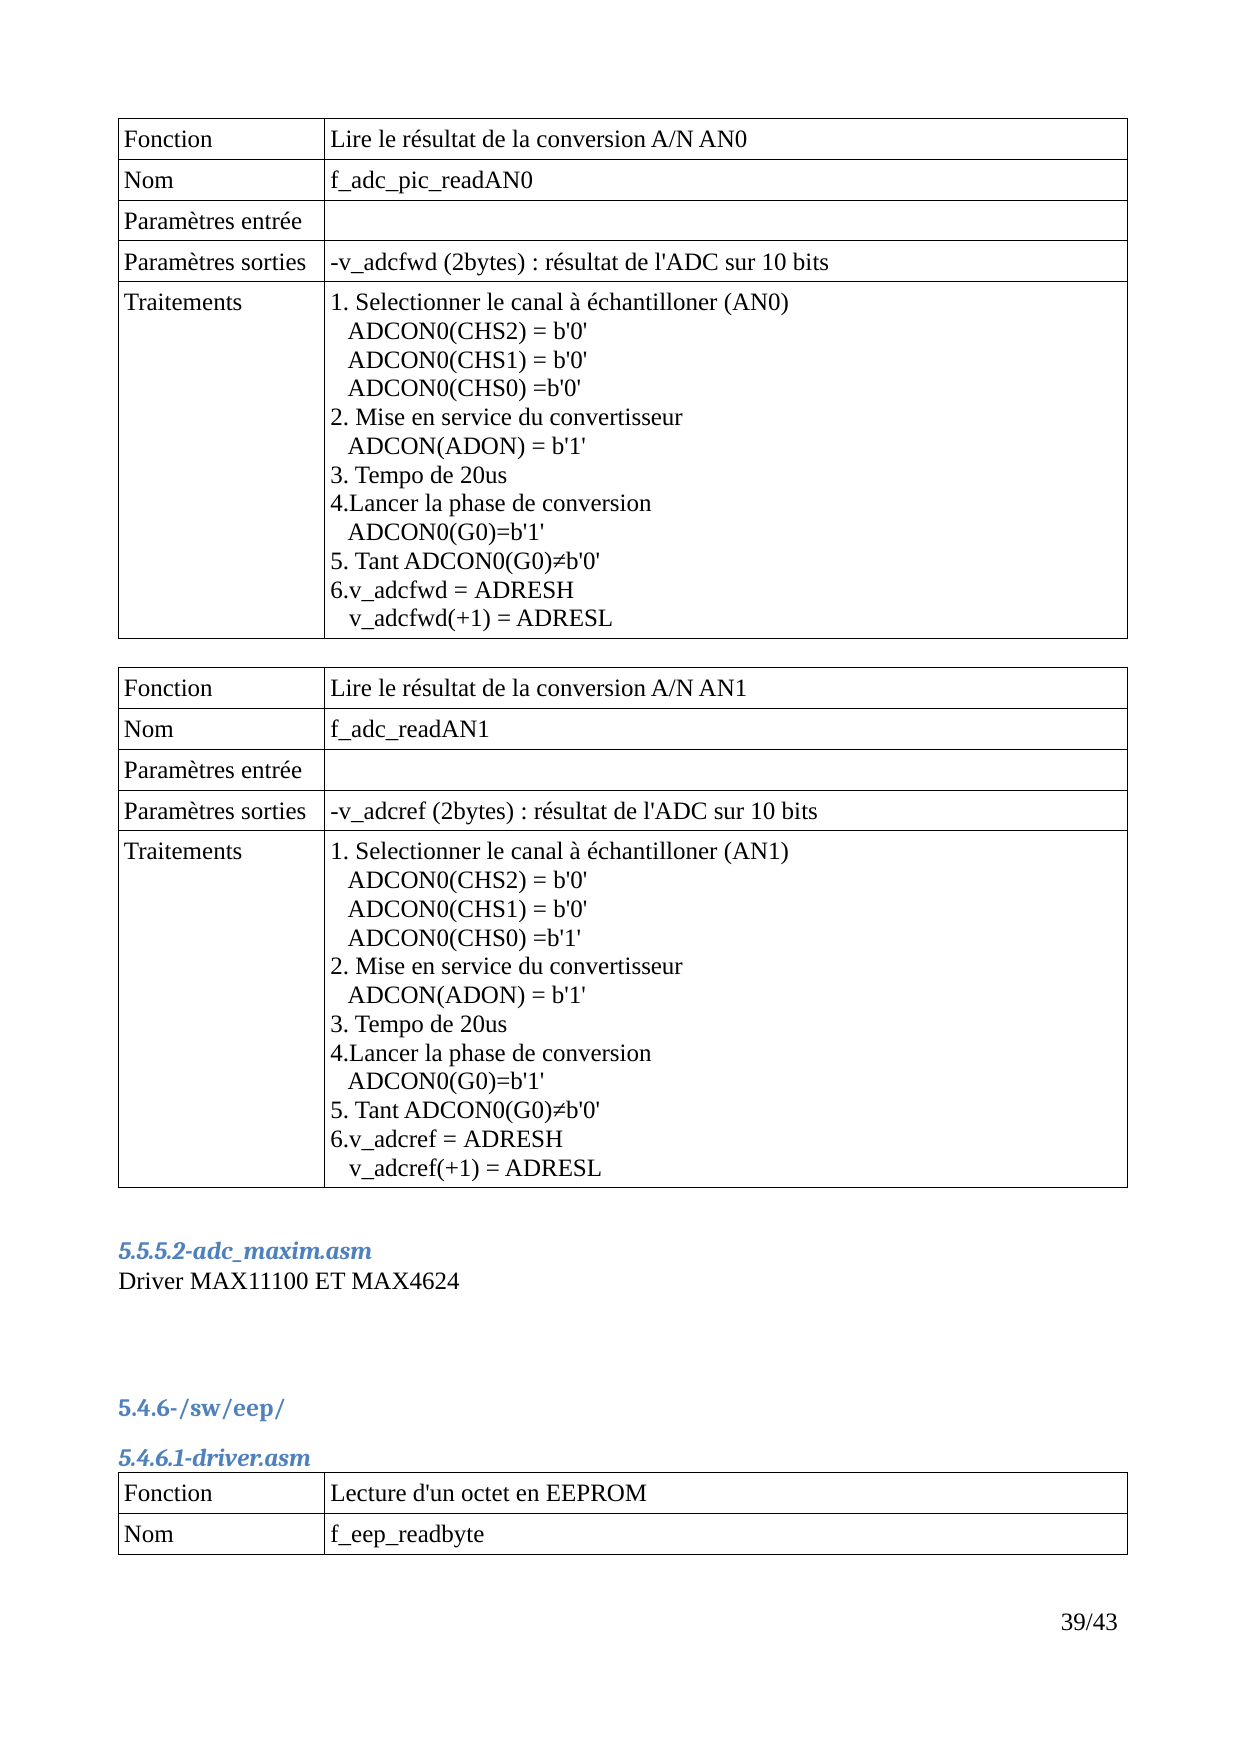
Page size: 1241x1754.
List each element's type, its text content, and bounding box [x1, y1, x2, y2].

table_cell Nom [119, 160, 324, 199]
table_cell Paramètres sorties [119, 241, 324, 281]
table_cell [325, 201, 1127, 240]
table_cell Traitements [119, 831, 324, 1187]
table_header Fonction [119, 1473, 324, 1513]
table_cell Paramètres entrée [119, 201, 324, 240]
table_cell -v_adcref (2bytes) : résultat de l'ADC sur 10 bits [325, 791, 1127, 830]
table_cell f_eep_readbyte [325, 1514, 1127, 1554]
table_cell Paramètres sorties [119, 791, 324, 830]
table_header Fonction [119, 119, 324, 159]
table_header Fonction [119, 668, 324, 708]
subtitle 5.4.6.1-driver.asm [118, 1443, 1122, 1472]
subtitle 5.5.5.2-adc_maxim.asm [118, 1237, 1122, 1266]
table_header Lire le résultat de la conversion A/N AN0 [325, 119, 1127, 159]
subtitle 5.4.6-/sw/eep/ [118, 1394, 1122, 1423]
table_cell -v_adcfwd (2bytes) : résultat de l'ADC sur 10 bits [325, 241, 1127, 281]
table_cell [325, 750, 1127, 789]
text Driver MAX11100 ET MAX4624 [118, 1266, 1122, 1295]
table_cell 1. Selectionner le canal à échantilloner (AN0) ADCON0(CHS2) = b'0' ADCON0(CHS1) = b'0' ADCON0(CHS0) =b'0' 2. Mise en service du convertisseur ADCON(ADON) = b'1' 3. Tempo de 20us 4.Lancer la phase de conversion ADCON0(G0)=b'1' 5. Tant ADCON0(G0)≠b'0' 6.v_adcfwd = ADRESH v_adcfwd(+1) = ADRESL [325, 282, 1127, 638]
table_cell f_adc_pic_readAN0 [325, 160, 1127, 199]
table_cell f_adc_readAN1 [325, 709, 1127, 749]
table_cell Paramètres entrée [119, 750, 324, 789]
table_cell Traitements [119, 282, 324, 638]
table_cell 1. Selectionner le canal à échantilloner (AN1) ADCON0(CHS2) = b'0' ADCON0(CHS1) = b'0' ADCON0(CHS0) =b'1' 2. Mise en service du convertisseur ADCON(ADON) = b'1' 3. Tempo de 20us 4.Lancer la phase de conversion ADCON0(G0)=b'1' 5. Tant ADCON0(G0)≠b'0' 6.v_adcref = ADRESH v_adcref(+1) = ADRESL [325, 831, 1127, 1187]
table_cell Nom [119, 1514, 324, 1554]
table_header Lecture d'un octet en EEPROM [325, 1473, 1127, 1513]
table_cell Nom [119, 709, 324, 749]
table_header Lire le résultat de la conversion A/N AN1 [325, 668, 1127, 708]
